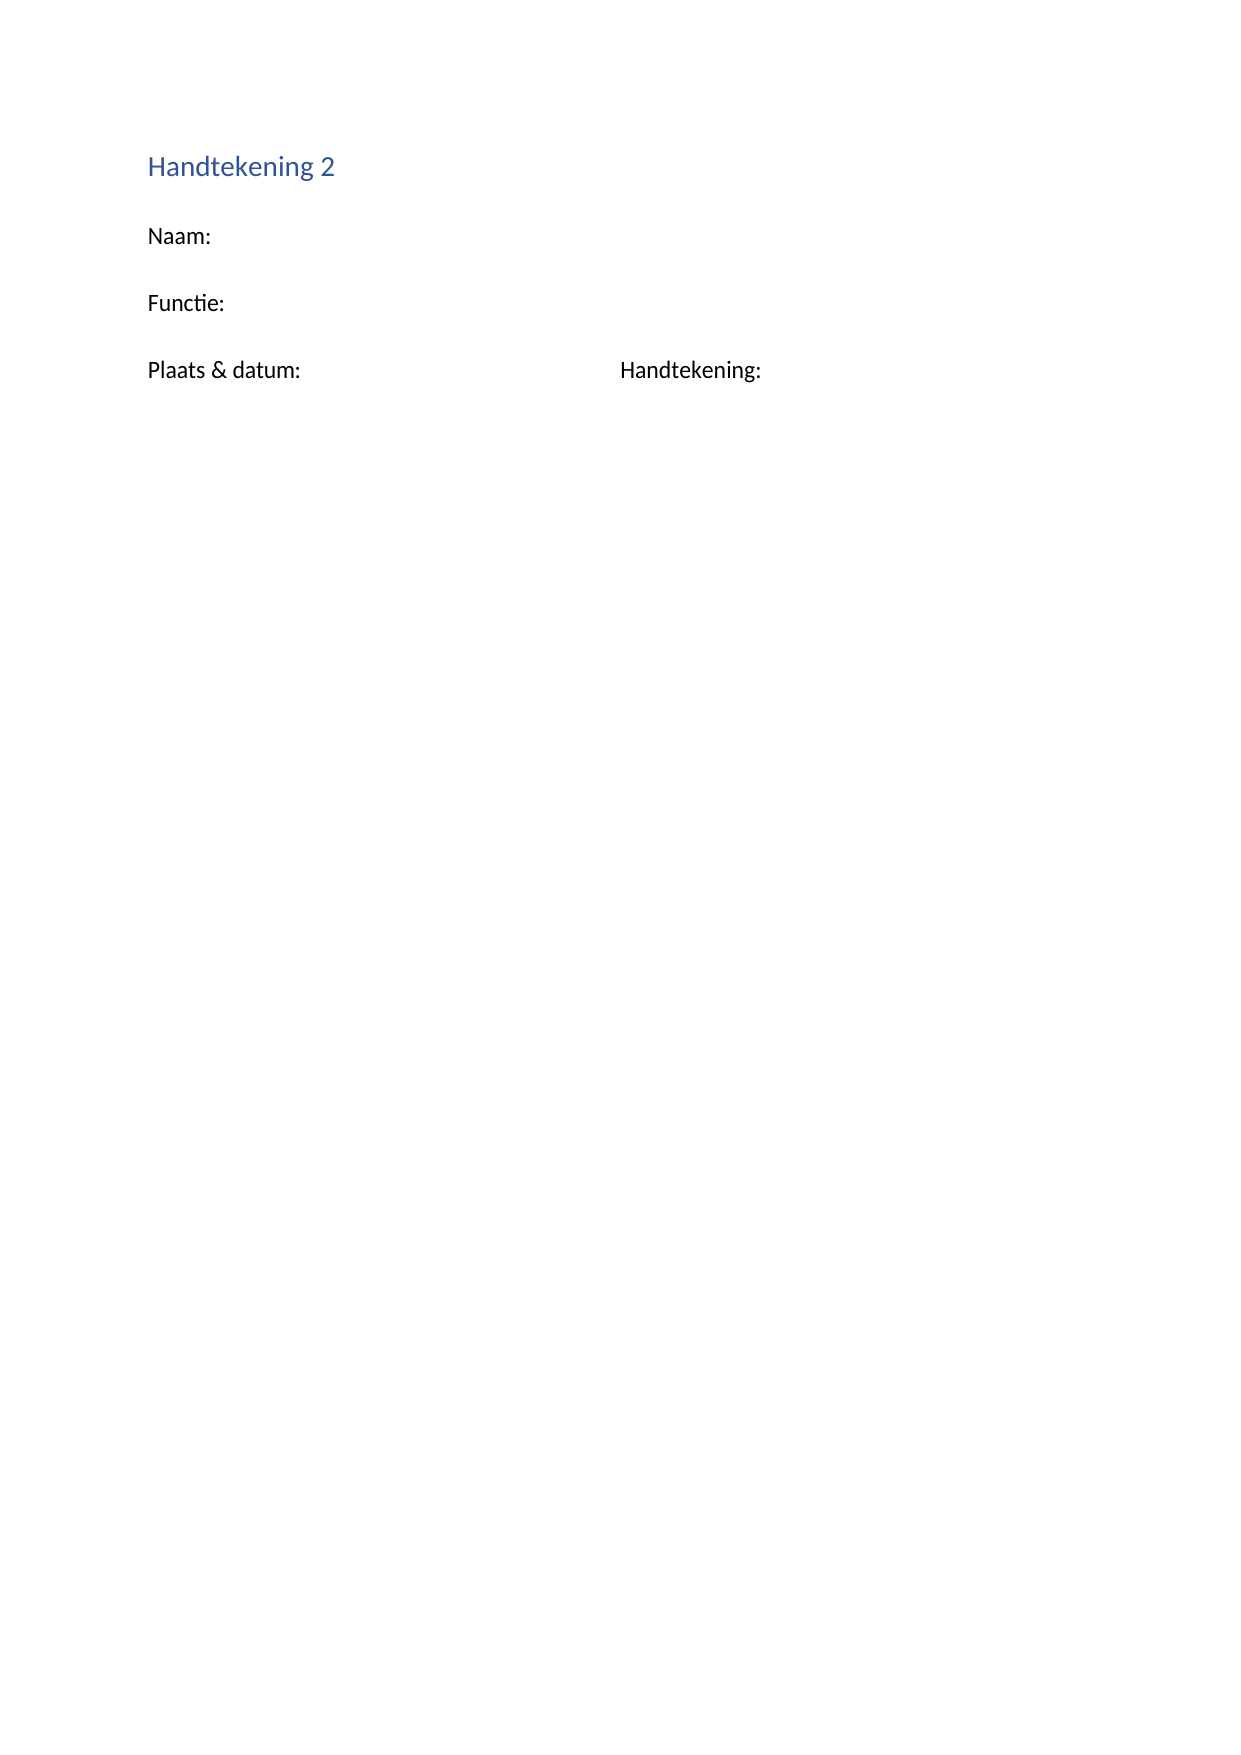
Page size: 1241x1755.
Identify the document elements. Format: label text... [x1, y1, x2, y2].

text Naam: [148, 220, 1090, 251]
subtitle Handtekening 2 [148, 148, 1093, 183]
text Plaats & datum: Handtekening: [148, 355, 1090, 385]
text Functie: [148, 287, 1090, 318]
